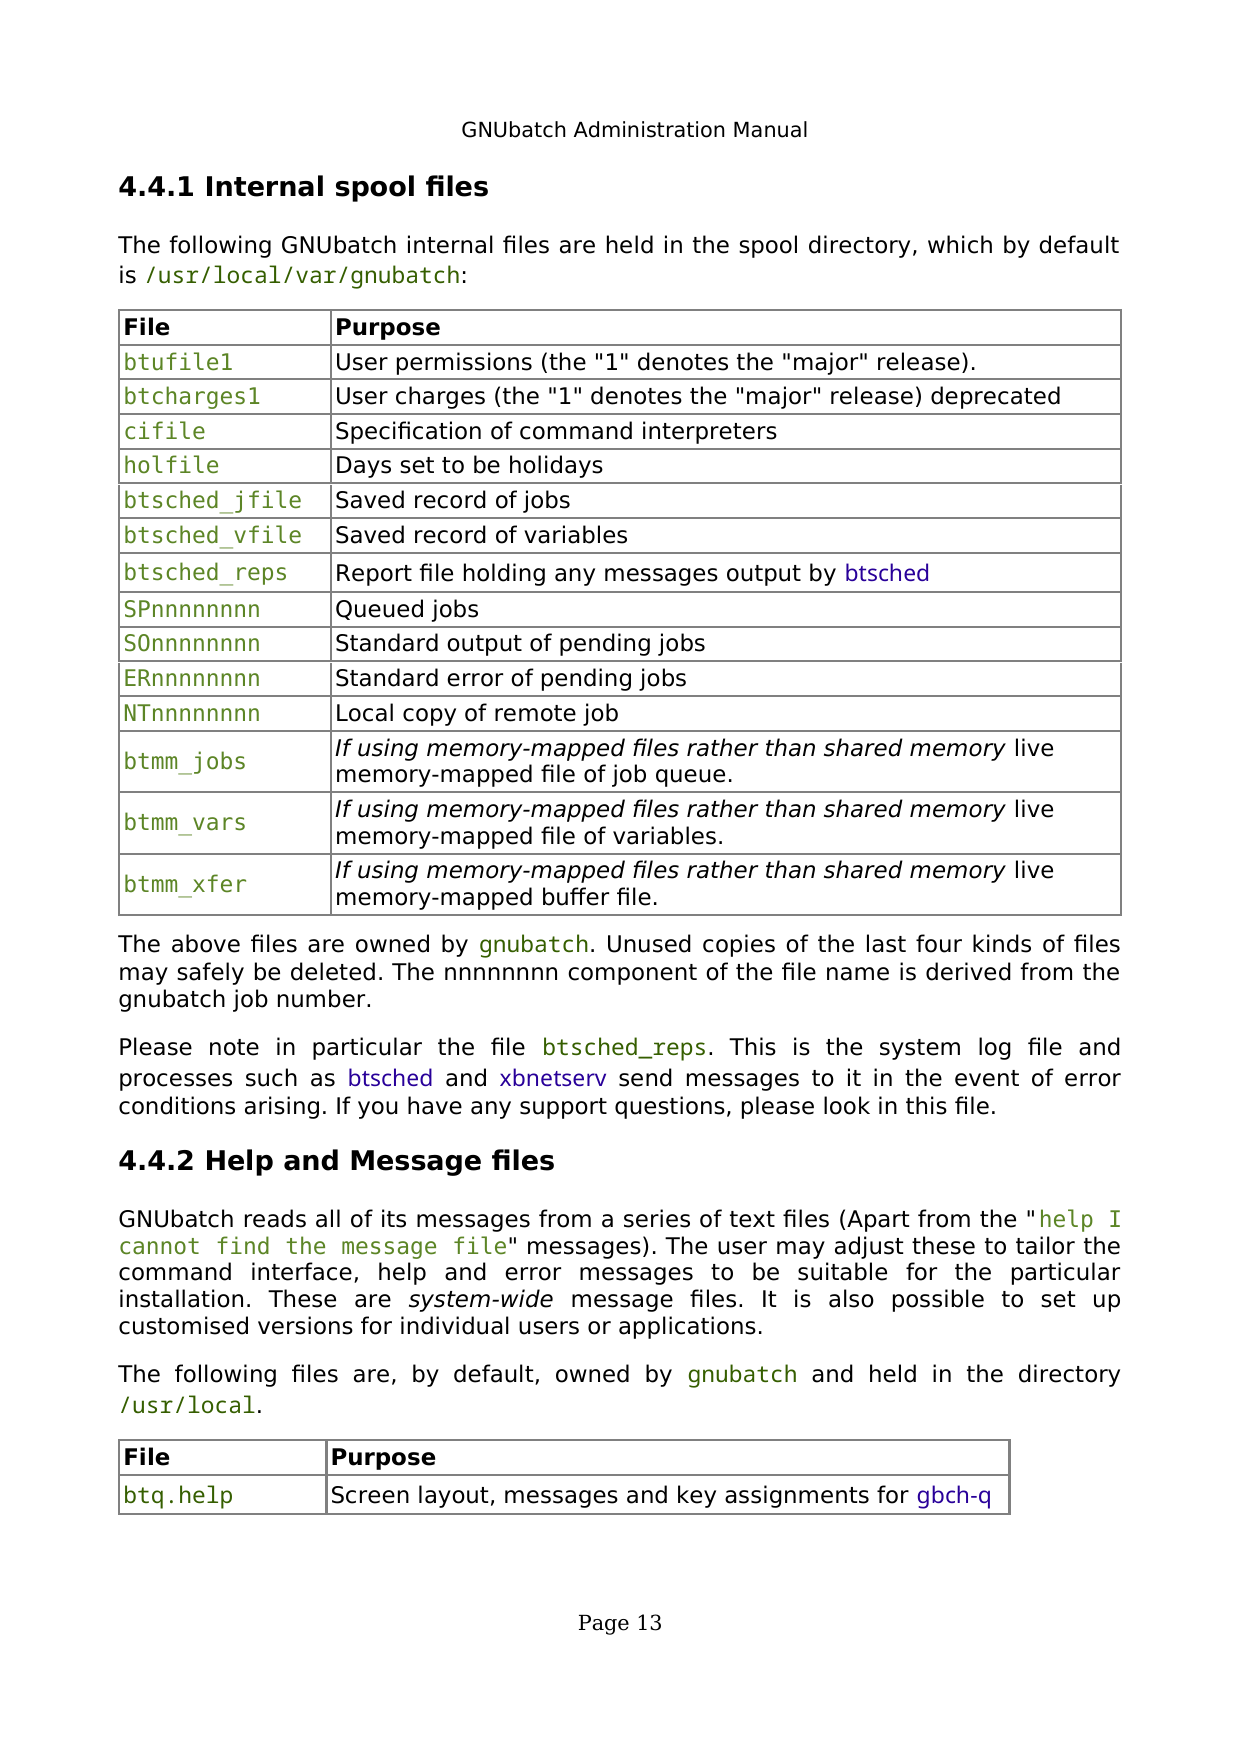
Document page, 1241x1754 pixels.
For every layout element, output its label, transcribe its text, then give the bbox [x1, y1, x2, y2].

table_cell Queued jobs [332, 593, 1120, 626]
table_cell btmm_vars [120, 793, 330, 853]
table_header Purpose [332, 311, 1120, 344]
text The following GNUbatch internal files are held in the spool directory, which by default is /usr/local/var/gnubatch: [118, 233, 1122, 291]
table_cell btmm_jobs [120, 732, 330, 791]
table_cell If using memory-mapped files rather than shared memory live memory-mapped file of job queue. [332, 732, 1120, 791]
table_cell btsched_jfile [120, 485, 330, 517]
table_cell If using memory-mapped files rather than shared memory live memory-mapped file of variables. [332, 793, 1120, 853]
table_cell btsched_reps [120, 554, 330, 591]
text The following files are, by default, owned by gnubatch and held in the directory /usr/local. [118, 1358, 1122, 1421]
table_cell Screen layout, messages and key assignments for gbch-q [328, 1476, 1008, 1513]
table_cell User permissions (the "1" denotes the "major" release). [332, 346, 1120, 378]
table_cell Local copy of remote job [332, 697, 1120, 730]
table_cell SPnnnnnnnn [120, 593, 330, 626]
table_cell Standard error of pending jobs [332, 663, 1120, 695]
table_header File [120, 1441, 325, 1474]
table_header Purpose [328, 1441, 1008, 1474]
subtitle Internal spool files [118, 172, 1122, 203]
table_cell Saved record of jobs [332, 485, 1120, 517]
text GNUbatch reads all of its messages from a series of text files (Apart from the "help I cannot find the message file" messages). The user may adjust these to tailor the command interface, help and error messages to be suitable for the particular installation. These are system-wide message files. It is also possible to set up customised versions for individual users or applications. [118, 1206, 1122, 1340]
table_cell ERnnnnnnnn [120, 663, 330, 695]
table_cell If using memory-mapped files rather than shared memory live memory-mapped buffer file. [332, 855, 1120, 914]
table_cell Standard output of pending jobs [332, 628, 1120, 660]
table_cell btcharges1 [120, 380, 330, 413]
text The above files are owned by gnubatch. Unused copies of the last four kinds of files may safely be deleted. The nnnnnnnn component of the file name is derived from the gnubatch job number. [118, 928, 1122, 1013]
table_cell Specification of command interpreters [332, 415, 1120, 448]
table_cell NTnnnnnnnn [120, 697, 330, 730]
table_header File [120, 311, 330, 344]
table_cell btufile1 [120, 346, 330, 378]
table_cell btsched_vfile [120, 519, 330, 552]
subtitle Help and Message files [118, 1145, 1122, 1177]
table_cell Saved record of variables [332, 519, 1120, 552]
table_cell User charges (the "1" denotes the "major" release) deprecated [332, 380, 1120, 413]
table_cell btq.help [120, 1476, 325, 1513]
table_cell Days set to be holidays [332, 450, 1120, 482]
table_cell holfile [120, 450, 330, 482]
table_cell cifile [120, 415, 330, 448]
table_cell Report file holding any messages output by btsched [332, 554, 1120, 591]
text Please note in particular the file btsched_reps. This is the system log file and processes such as btsched and xbnetserv send messages to it in the event of error conditions arising. If you have any support questions, please look in this file. [118, 1031, 1122, 1120]
table_cell SOnnnnnnnn [120, 628, 330, 660]
table_cell btmm_xfer [120, 855, 330, 914]
